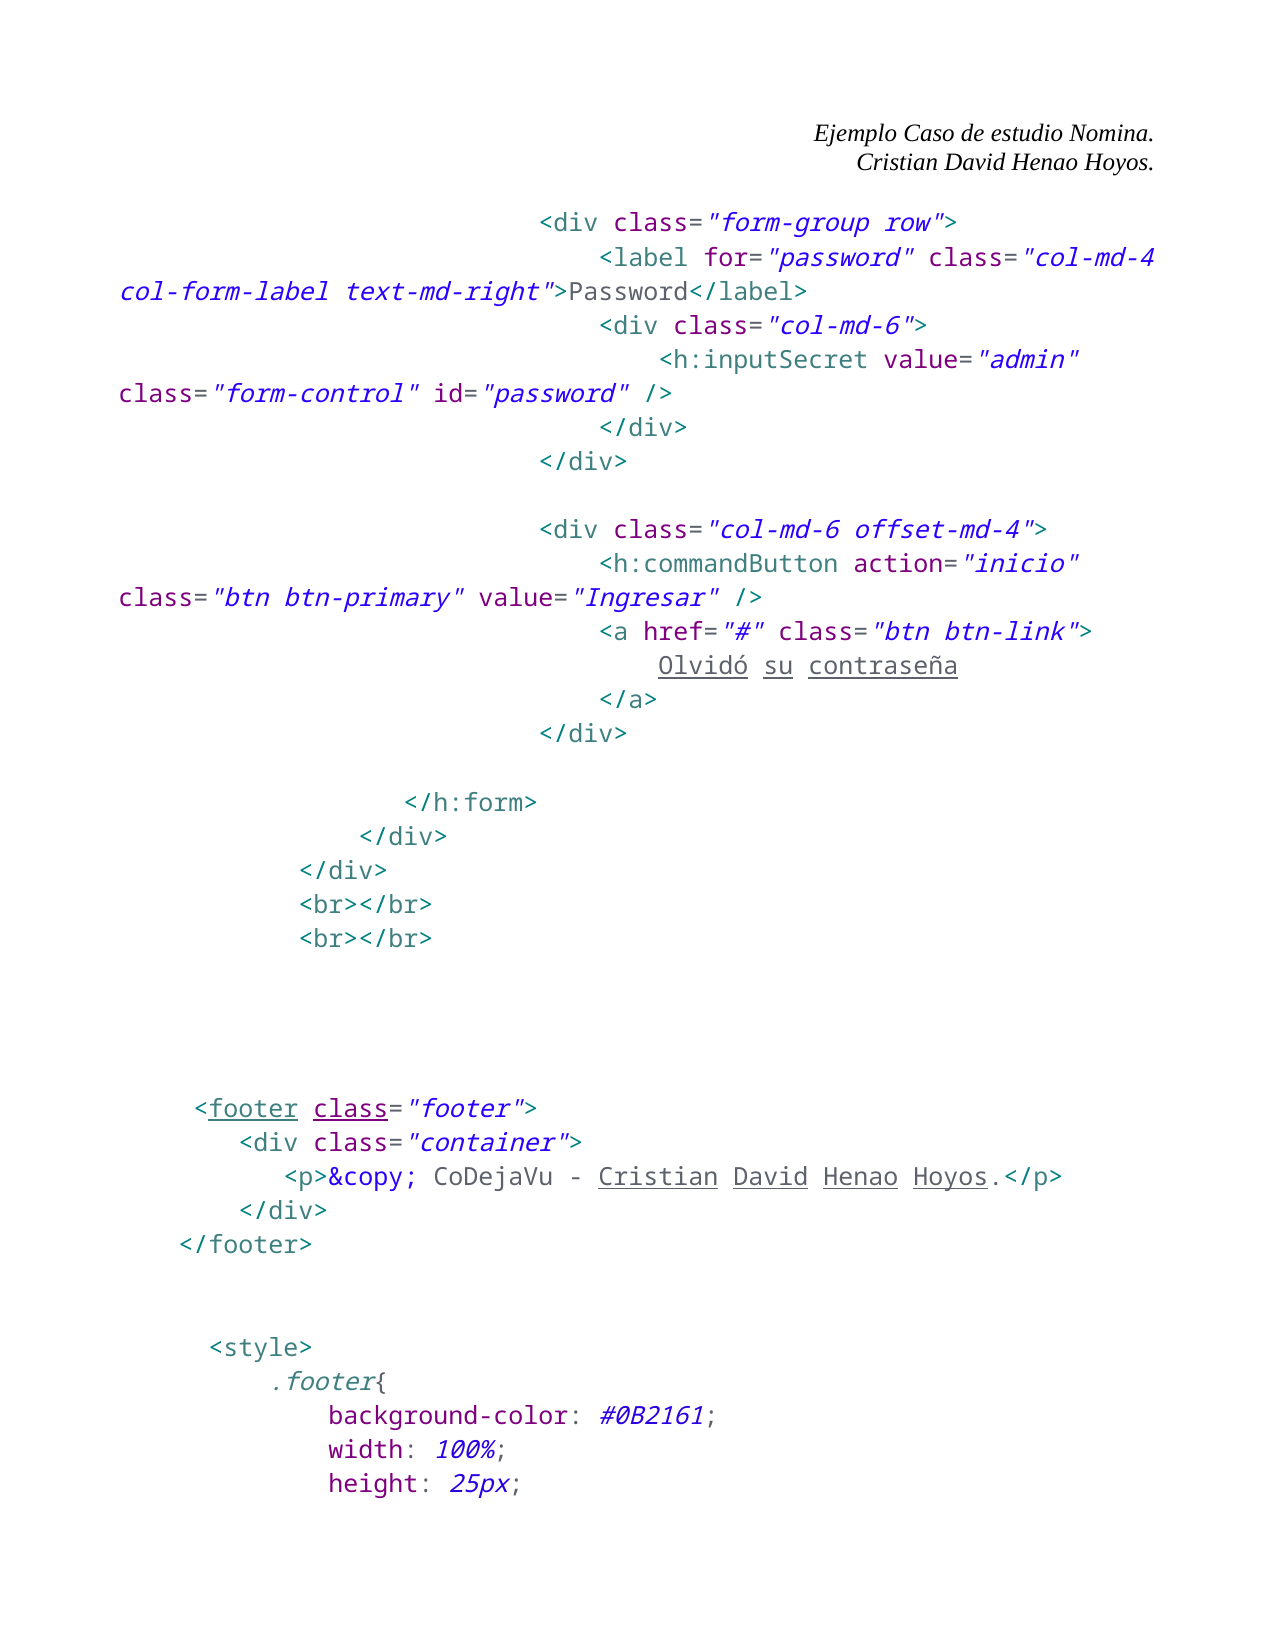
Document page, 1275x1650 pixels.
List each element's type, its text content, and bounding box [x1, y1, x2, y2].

text <br></br> [118, 886, 1157, 920]
text .footer{ [118, 1363, 1157, 1397]
text <h:commandButton action="inicio" class="btn btn-primary" value="Ingresar" /> [118, 546, 1157, 614]
text </div> [118, 1193, 1157, 1227]
text </div> [118, 443, 1157, 478]
text background-color: #0B2161; [118, 1397, 1157, 1431]
text </h:form> [118, 784, 1157, 818]
text Olvidó su contraseña [118, 648, 1157, 682]
text <p>&copy; CoDejaVu - Cristian David Henao Hoyos.</p> [118, 1159, 1157, 1193]
text </div> [118, 818, 1157, 852]
text </div> [118, 852, 1157, 886]
text <div class="form-group row"> [118, 205, 1157, 239]
text <br></br> [118, 920, 1157, 954]
text <label for="password" class="col-md-4 col-form-label text-md-right">Password</label> [118, 239, 1157, 307]
text <div class="container"> [118, 1125, 1157, 1159]
text </div> [118, 716, 1157, 750]
text </footer> [118, 1227, 1157, 1261]
text <a href="#" class="btn btn-link"> [118, 614, 1157, 648]
text <div class="col-md-6"> [118, 307, 1157, 341]
text <h:inputSecret value="admin" class="form-control" id="password" /> [118, 341, 1157, 409]
text </a> [118, 682, 1157, 716]
text <style> [118, 1329, 1157, 1363]
text height: 25px; [118, 1465, 1157, 1499]
text <div class="col-md-6 offset-md-4"> [118, 512, 1157, 546]
text width: 100%; [118, 1431, 1157, 1465]
text <footer class="footer"> [118, 1091, 1157, 1125]
text </div> [118, 409, 1157, 443]
